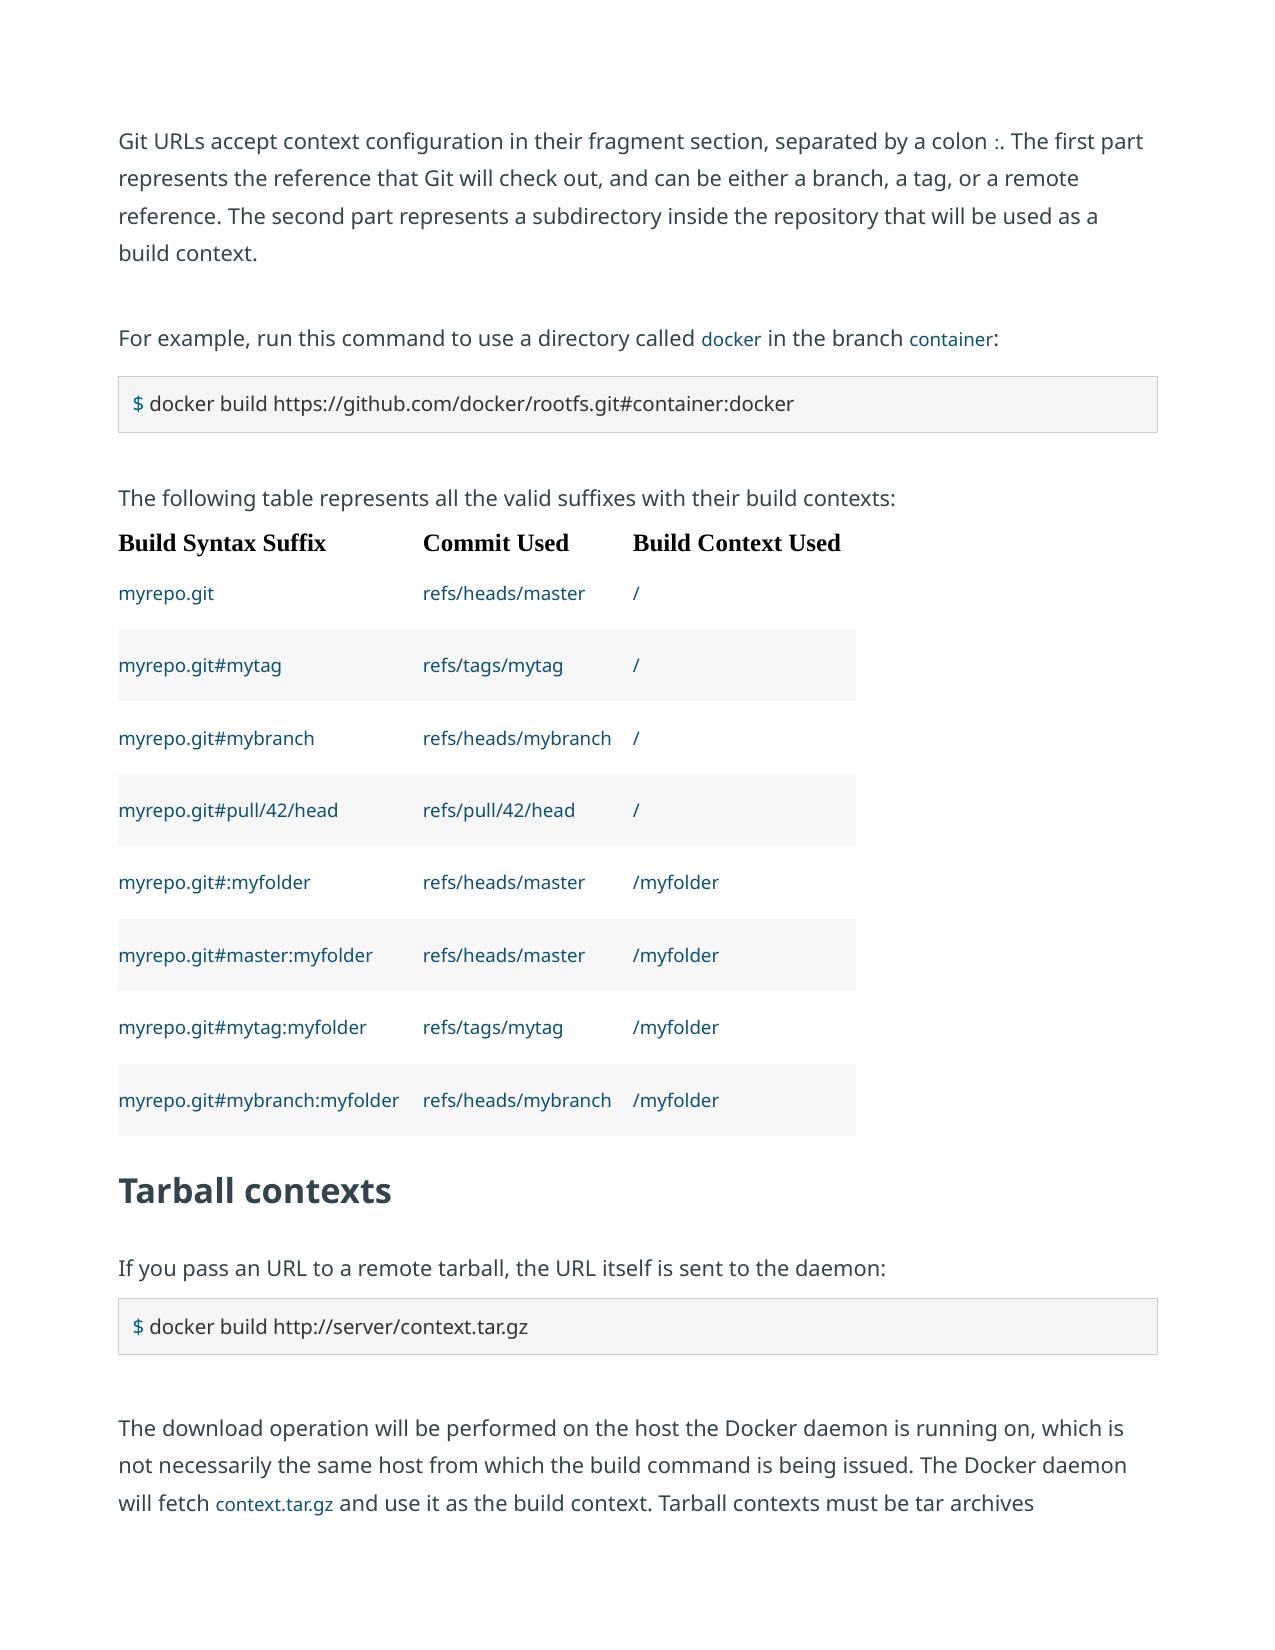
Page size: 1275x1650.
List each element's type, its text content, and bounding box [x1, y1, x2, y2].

text Git URLs accept context configuration in their fragment section, separated by a colon :. The first part represents the reference that Git will check out, and can be either a branch, a tag, or a remote reference. The second part represents a subdirectory inside the repository that will be used as a build context. [118, 118, 1157, 268]
table_header Commit Used [423, 528, 633, 557]
text If you pass an URL to a remote tarball, the URL itself is sent to the daemon: [118, 1245, 1157, 1283]
table_cell refs/heads/mybranch [423, 701, 633, 774]
table_cell refs/tags/mytag [423, 629, 633, 701]
subtitle Tarball contexts [118, 1167, 1157, 1214]
table_cell refs/heads/master [423, 557, 633, 629]
table_cell refs/tags/mytag [423, 991, 633, 1063]
table_cell myrepo.git [118, 557, 423, 629]
table_header Build Context Used [633, 528, 856, 557]
text $ docker build https://github.com/docker/rootfs.git#container:docker [119, 377, 1157, 432]
table_cell refs/heads/master [423, 846, 633, 919]
text $ docker build http://server/context.tar.gz [119, 1299, 1157, 1354]
table_cell /myfolder [633, 846, 856, 919]
table_cell / [633, 701, 856, 774]
table_cell myrepo.git#mybranch:myfolder [118, 1064, 423, 1136]
table_cell /myfolder [633, 919, 856, 991]
table_cell myrepo.git#mytag [118, 629, 423, 701]
text The following table represents all the valid suffixes with their build contexts: [118, 475, 1157, 512]
text For example, run this command to use a directory called docker in the branch container: [118, 315, 1157, 352]
table_cell myrepo.git#mybranch [118, 701, 423, 774]
table_cell myrepo.git#pull/42/head [118, 774, 423, 846]
table_cell refs/pull/42/head [423, 774, 633, 846]
table_cell / [633, 774, 856, 846]
table_cell myrepo.git#master:myfolder [118, 919, 423, 991]
table_header Build Syntax Suffix [118, 528, 423, 557]
table_cell /myfolder [633, 1064, 856, 1136]
table_cell myrepo.git#mytag:myfolder [118, 991, 423, 1063]
table_cell refs/heads/mybranch [423, 1064, 633, 1136]
table_cell /myfolder [633, 991, 856, 1063]
table_cell / [633, 557, 856, 629]
table_cell refs/heads/master [423, 919, 633, 991]
text The download operation will be performed on the host the Docker daemon is running on, which is not necessarily the same host from which the build command is being issued. The Docker daemon will fetch context.tar.gz and use it as the build context. Tarball contexts must be tar archives [118, 1405, 1157, 1517]
table_cell myrepo.git#:myfolder [118, 846, 423, 919]
table_cell / [633, 629, 856, 701]
